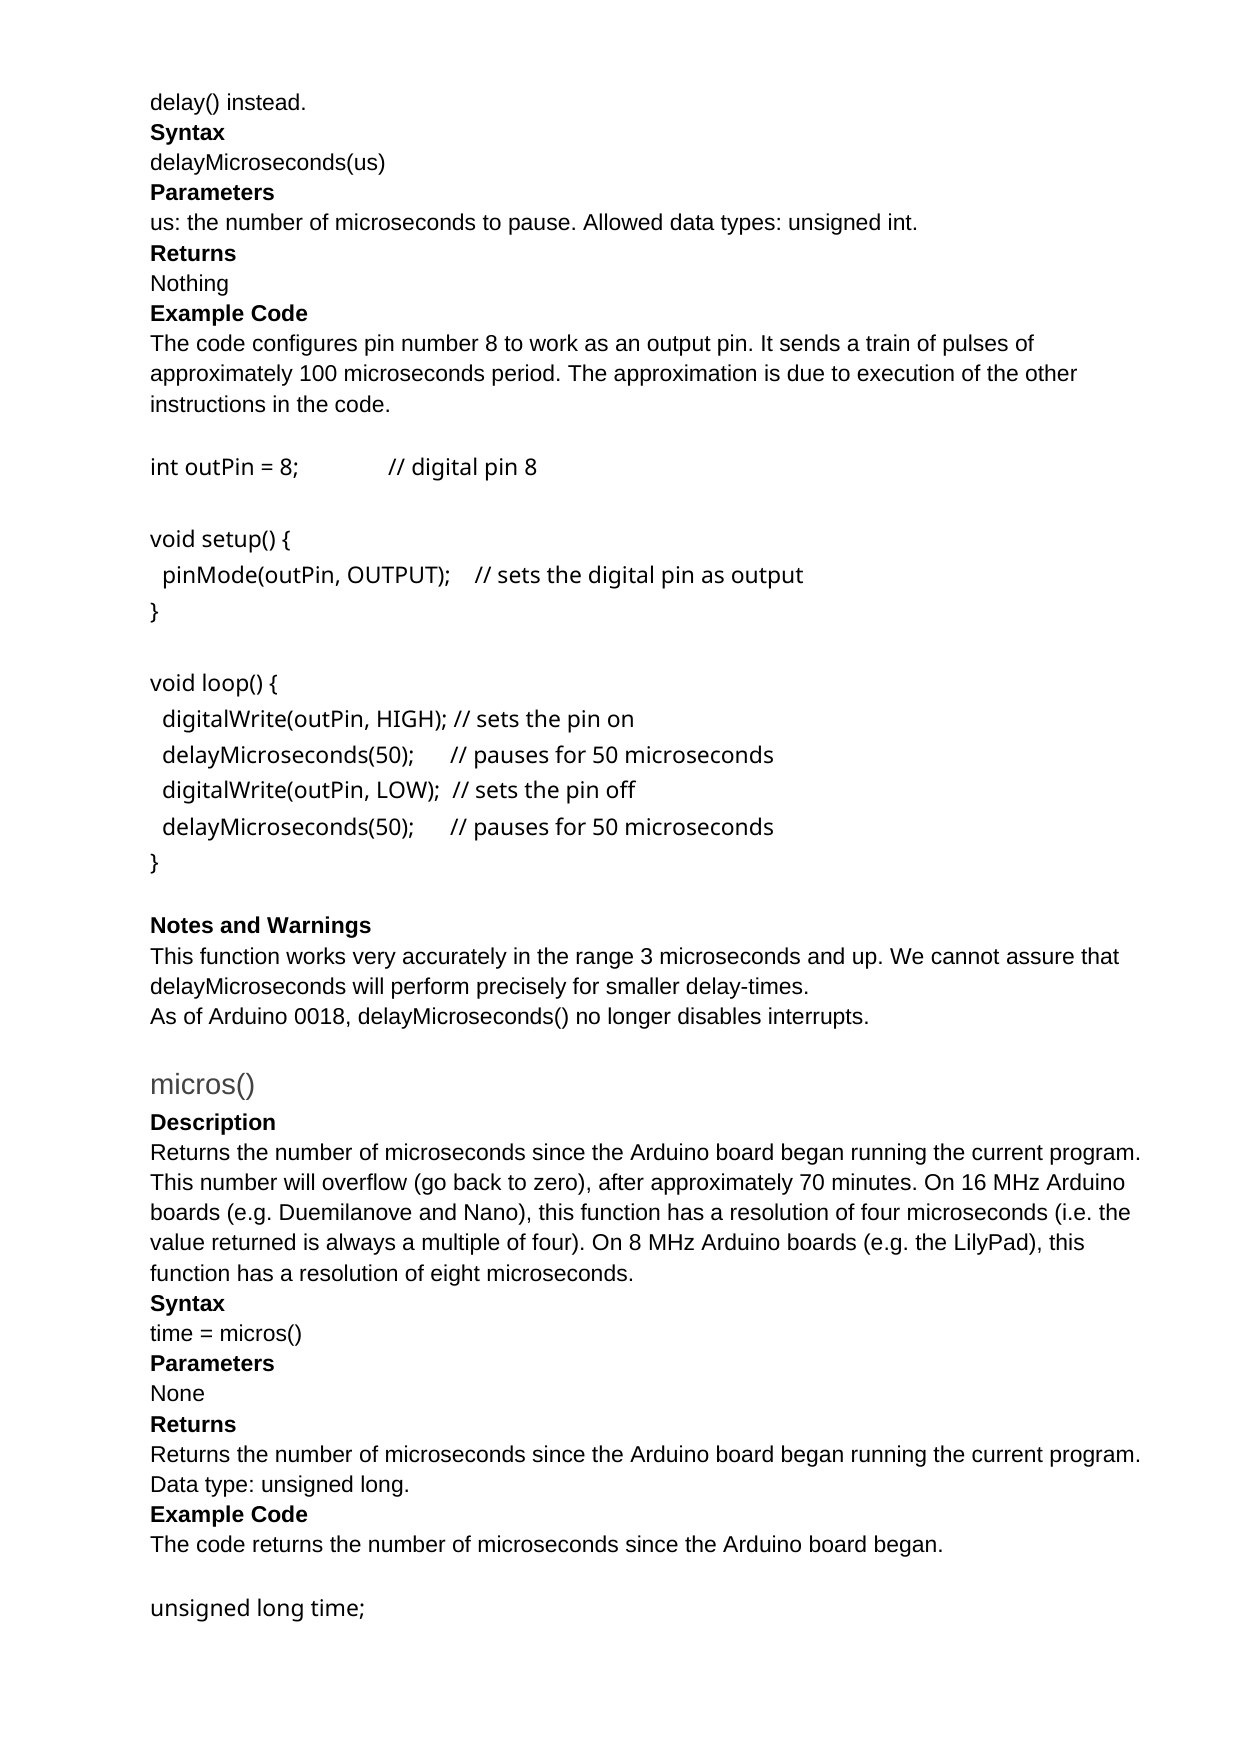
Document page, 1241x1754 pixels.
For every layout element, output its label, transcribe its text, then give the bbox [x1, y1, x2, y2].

text Example Code [150, 1501, 1152, 1528]
text Parameters [150, 1350, 1152, 1377]
text delay() instead. [150, 88, 1152, 115]
text Returns the number of microseconds since the Arduino board began running the current program. Data type: unsigned long. [150, 1441, 1152, 1497]
text void setup() { [150, 523, 1152, 554]
text digitalWrite(outPin, LOW); // sets the pin off [150, 774, 1152, 806]
text Returns [150, 239, 1152, 266]
text This function works very accurately in the range 3 microseconds and up. We cannot assure that delayMicroseconds will perform precisely for smaller delay-times. [150, 943, 1152, 999]
text Syntax [150, 1290, 1152, 1316]
text Description [150, 1108, 1152, 1135]
text time = micros() [150, 1320, 1152, 1346]
text Nothing [150, 270, 1152, 296]
text The code configures pin number 8 to work as an output pin. It sends a train of pulses of approximately 100 microseconds period. The approximation is due to execution of the other instructions in the code. [150, 330, 1152, 417]
text Example Code [150, 300, 1152, 326]
text delayMicroseconds(50); // pauses for 50 microseconds [150, 738, 1152, 770]
text Returns the number of microseconds since the Arduino board began running the current program. This number will overflow (go back to zero), after approximately 70 minutes. On 16 MHz Arduino boards (e.g. Duemilanove and Nano), this function has a resolution of four microseconds (i.e. the value returned is always a multiple of four). On 8 MHz Arduino boards (e.g. the LilyPad), this function has a resolution of eight microseconds. [150, 1139, 1152, 1286]
text Parameters [150, 179, 1152, 206]
text us: the number of microseconds to pause. Allowed data types: unsigned int. [150, 209, 1152, 236]
text Notes and Warnings [150, 912, 1152, 939]
text int outPin = 8; // digital pin 8 [150, 451, 1152, 482]
text digitalWrite(outPin, HIGH); // sets the pin on [150, 703, 1152, 734]
subtitle micros() [150, 1067, 1152, 1100]
text delayMicroseconds(50); // pauses for 50 microseconds [150, 810, 1152, 842]
text pinMode(outPin, OUTPUT); // sets the digital pin as output [150, 559, 1152, 590]
text Returns [150, 1411, 1152, 1437]
text Syntax [150, 119, 1152, 145]
text As of Arduino 0018, delayMicroseconds() no longer disables interrupts. [150, 1003, 1152, 1029]
text delayMicroseconds(us) [150, 149, 1152, 175]
text unsigned long time; [150, 1592, 1152, 1623]
text void loop() { [150, 667, 1152, 698]
text } [150, 846, 1152, 878]
text The code returns the number of microseconds since the Arduino board began. [150, 1531, 1152, 1558]
text } [150, 595, 1152, 626]
text None [150, 1380, 1152, 1407]
